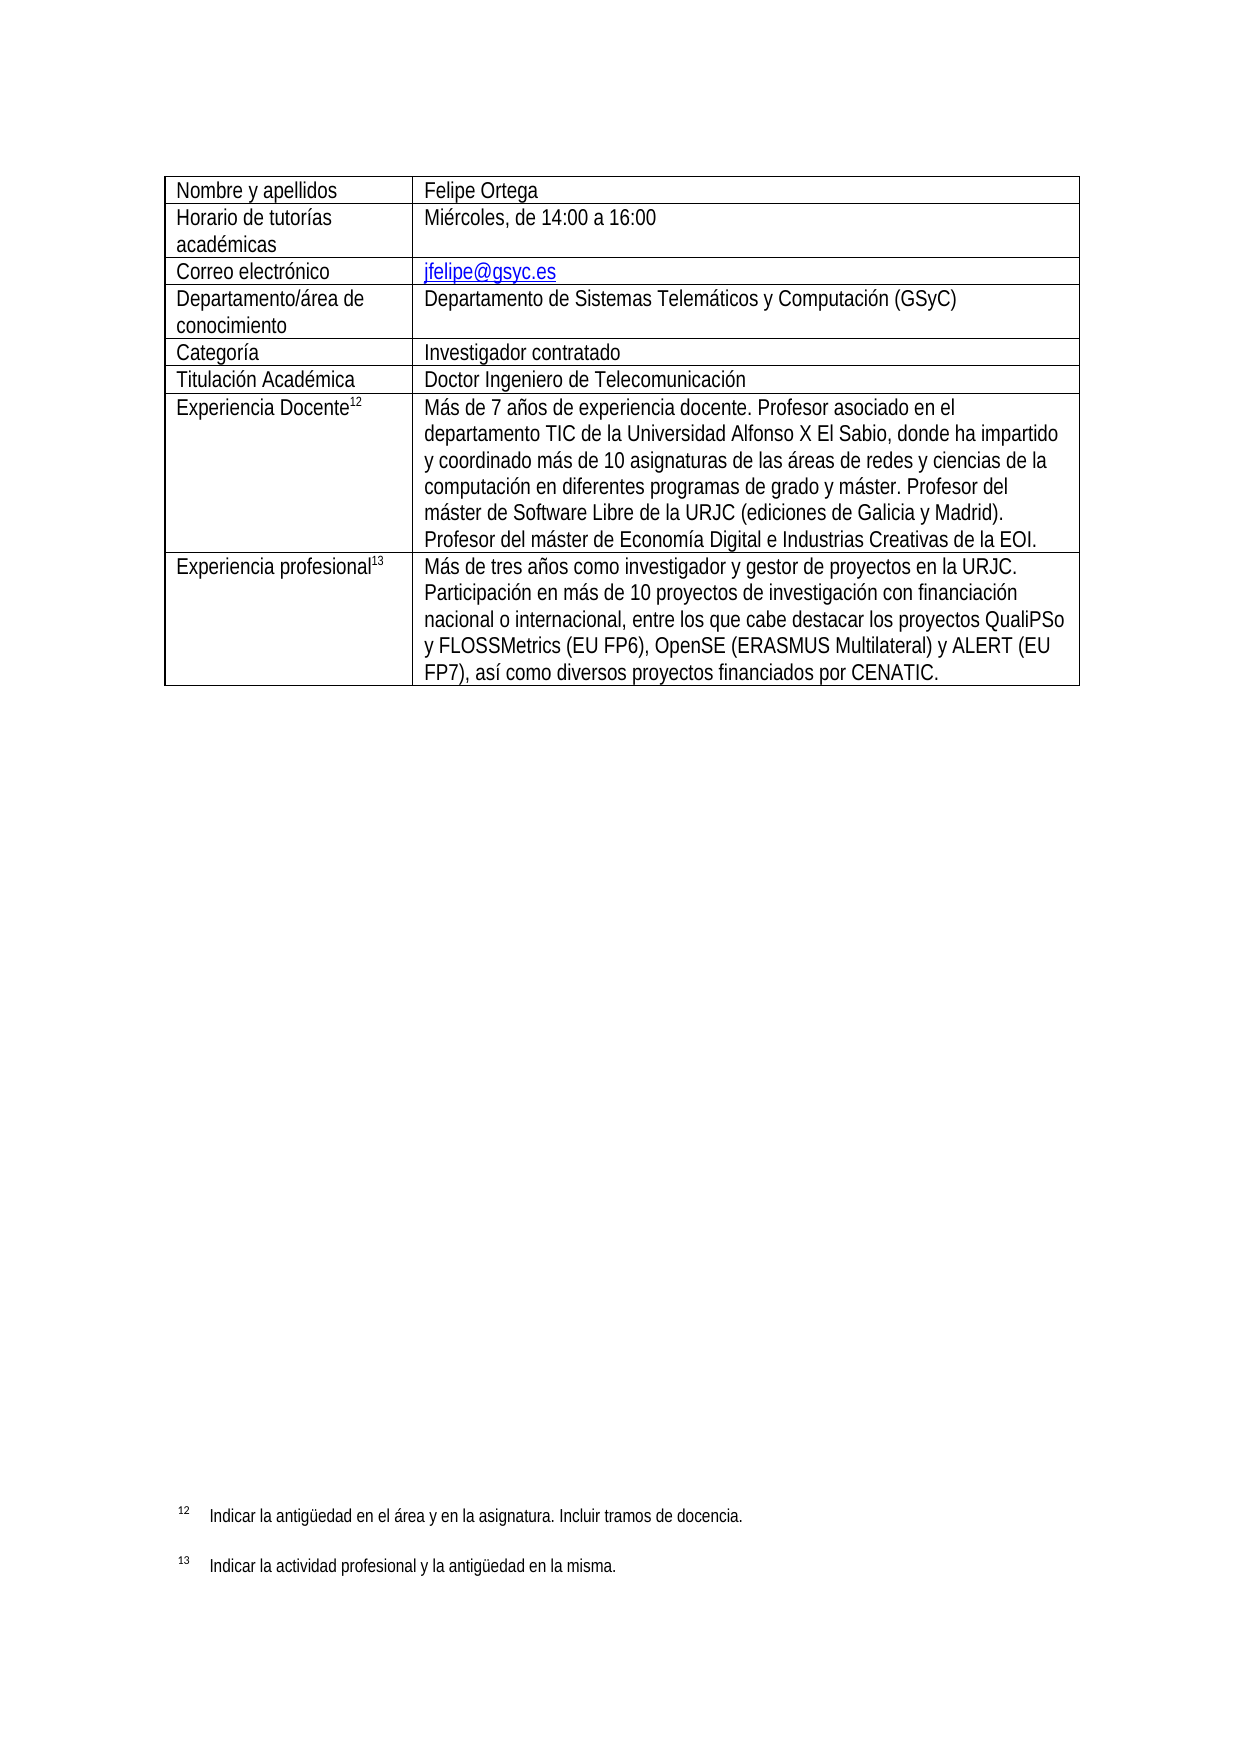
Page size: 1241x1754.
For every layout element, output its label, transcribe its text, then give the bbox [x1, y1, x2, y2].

table_cell Doctor Ingeniero de Telecomunicación [413, 366, 1079, 393]
table_cell Departamento/área de conocimiento [166, 285, 412, 338]
table_cell Miércoles, de 14:00 a 16:00 [413, 204, 1079, 257]
table_cell Horario de tutorías académicas [166, 204, 412, 257]
table_cell Investigador contratado [413, 339, 1079, 365]
table_cell jfelipe@gsyc.es [413, 258, 1079, 284]
table_cell Experiencia Docente [166, 394, 412, 552]
table_header Felipe Ortega [413, 177, 1079, 203]
table_cell Correo electrónico [166, 258, 412, 284]
table_cell Titulación Académica [166, 366, 412, 393]
table_cell Experiencia profesional [166, 553, 412, 685]
table_cell Más de 7 años de experiencia docente. Profesor asociado en el departamento TIC de la Universidad Alfonso X El Sabio, donde ha impartido y coordinado más de 10 asignaturas de las áreas de redes y ciencias de la computación en diferentes programas de grado y máster. Profesor del máster de Software Libre de la URJC (ediciones de Galicia y Madrid). Profesor del máster de Economía Digital e Industrias Creativas de la EOI. [413, 394, 1079, 552]
table_cell Categoría [166, 339, 412, 365]
table_cell Más de tres años como investigador y gestor de proyectos en la URJC. Participación en más de 10 proyectos de investigación con financiación nacional o internacional, entre los que cabe destacar los proyectos QualiPSo y FLOSSMetrics (EU FP6), OpenSE (ERASMUS Multilateral) y ALERT (EU FP7), así como diversos proyectos financiados por CENATIC. [413, 553, 1079, 685]
table_cell Departamento de Sistemas Telemáticos y Computación (GSyC) [413, 285, 1079, 338]
table_header Nombre y apellidos [166, 177, 412, 203]
